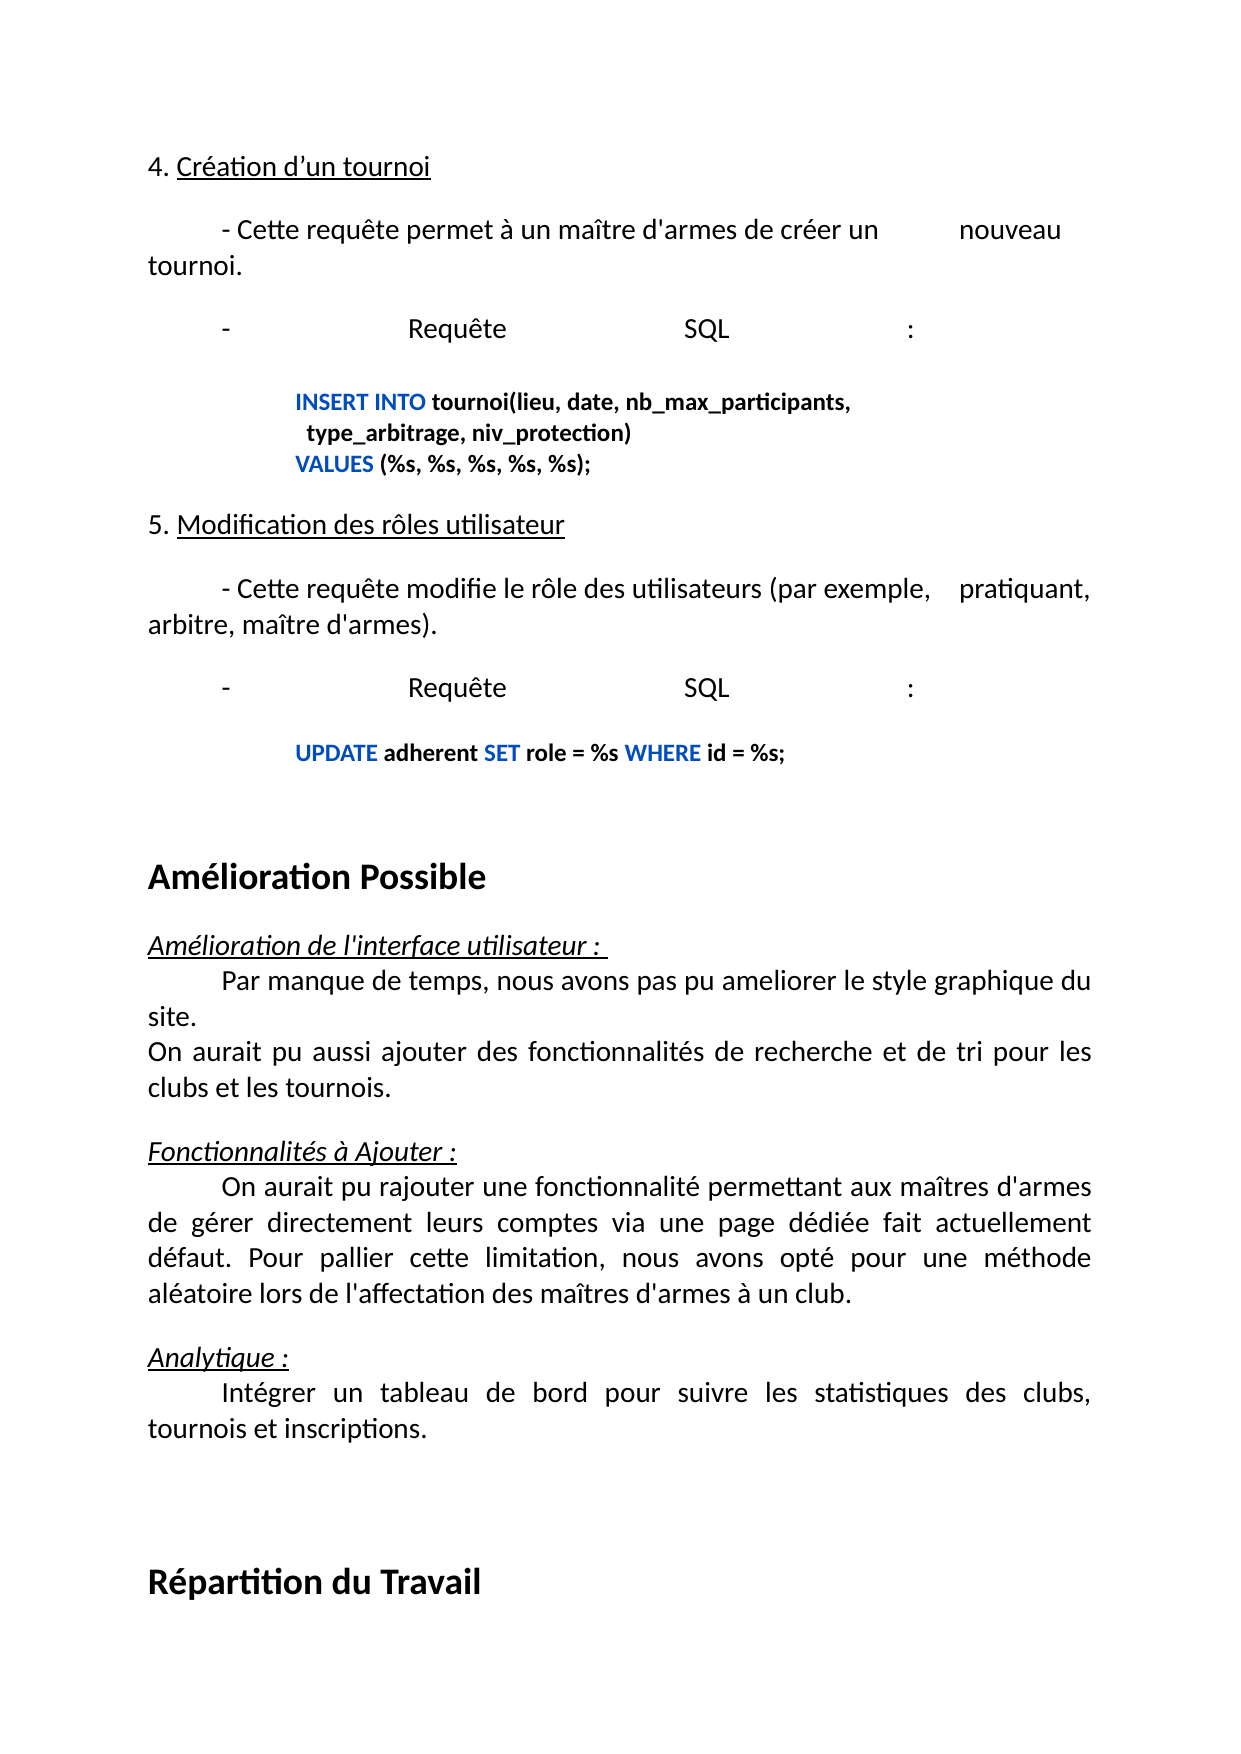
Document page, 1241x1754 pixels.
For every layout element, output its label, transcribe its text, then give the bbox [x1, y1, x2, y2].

text 5. Modification des rôles utilisateur [148, 506, 1093, 542]
text On aurait pu aussi ajouter des fonctionnalités de recherche et de tri pour les clubs et les tournois. [148, 1033, 1093, 1105]
text Intégrer un tableau de bord pour suivre les statistiques des clubs, tournois et inscriptions. [148, 1374, 1093, 1446]
text VALUES (%s, %s, %s, %s, %s); [148, 448, 1093, 478]
text - Cette requête modifie le rôle des utilisateurs (par exemple, pratiquant, arbitre, maître d'armes). [148, 570, 1093, 641]
text Par manque de temps, nous avons pas pu ameliorer le style graphique du site. [148, 962, 1093, 1033]
text UPDATE adherent SET role = %s WHERE id = %s; [148, 733, 1093, 769]
text Répartition du Travail [148, 1558, 1093, 1604]
text - Requête SQL : [148, 669, 1093, 733]
text - Requête SQL : INSERT INTO tournoi(lieu, date, nb_max_participants, type_arbitrage, niv_protection) [148, 311, 1093, 448]
text Amélioration Possible [148, 853, 1093, 898]
text 4. Création d’un tournoi [148, 148, 1093, 183]
text On aurait pu rajouter une fonctionnalité permettant aux maîtres d'armes de gérer directement leurs comptes via une page dédiée fait actuellement défaut. Pour pallier cette limitation, nous avons opté pour une méthode aléatoire lors de l'affectation des maîtres d'armes à un club. [148, 1168, 1093, 1311]
text Analytique : [148, 1339, 1093, 1374]
text - Cette requête permet à un maître d'armes de créer un nouveau tournoi. [148, 211, 1093, 282]
text Fonctionnalités à Ajouter : [148, 1133, 1093, 1168]
text Amélioration de l'interface utilisateur : [148, 927, 1093, 962]
